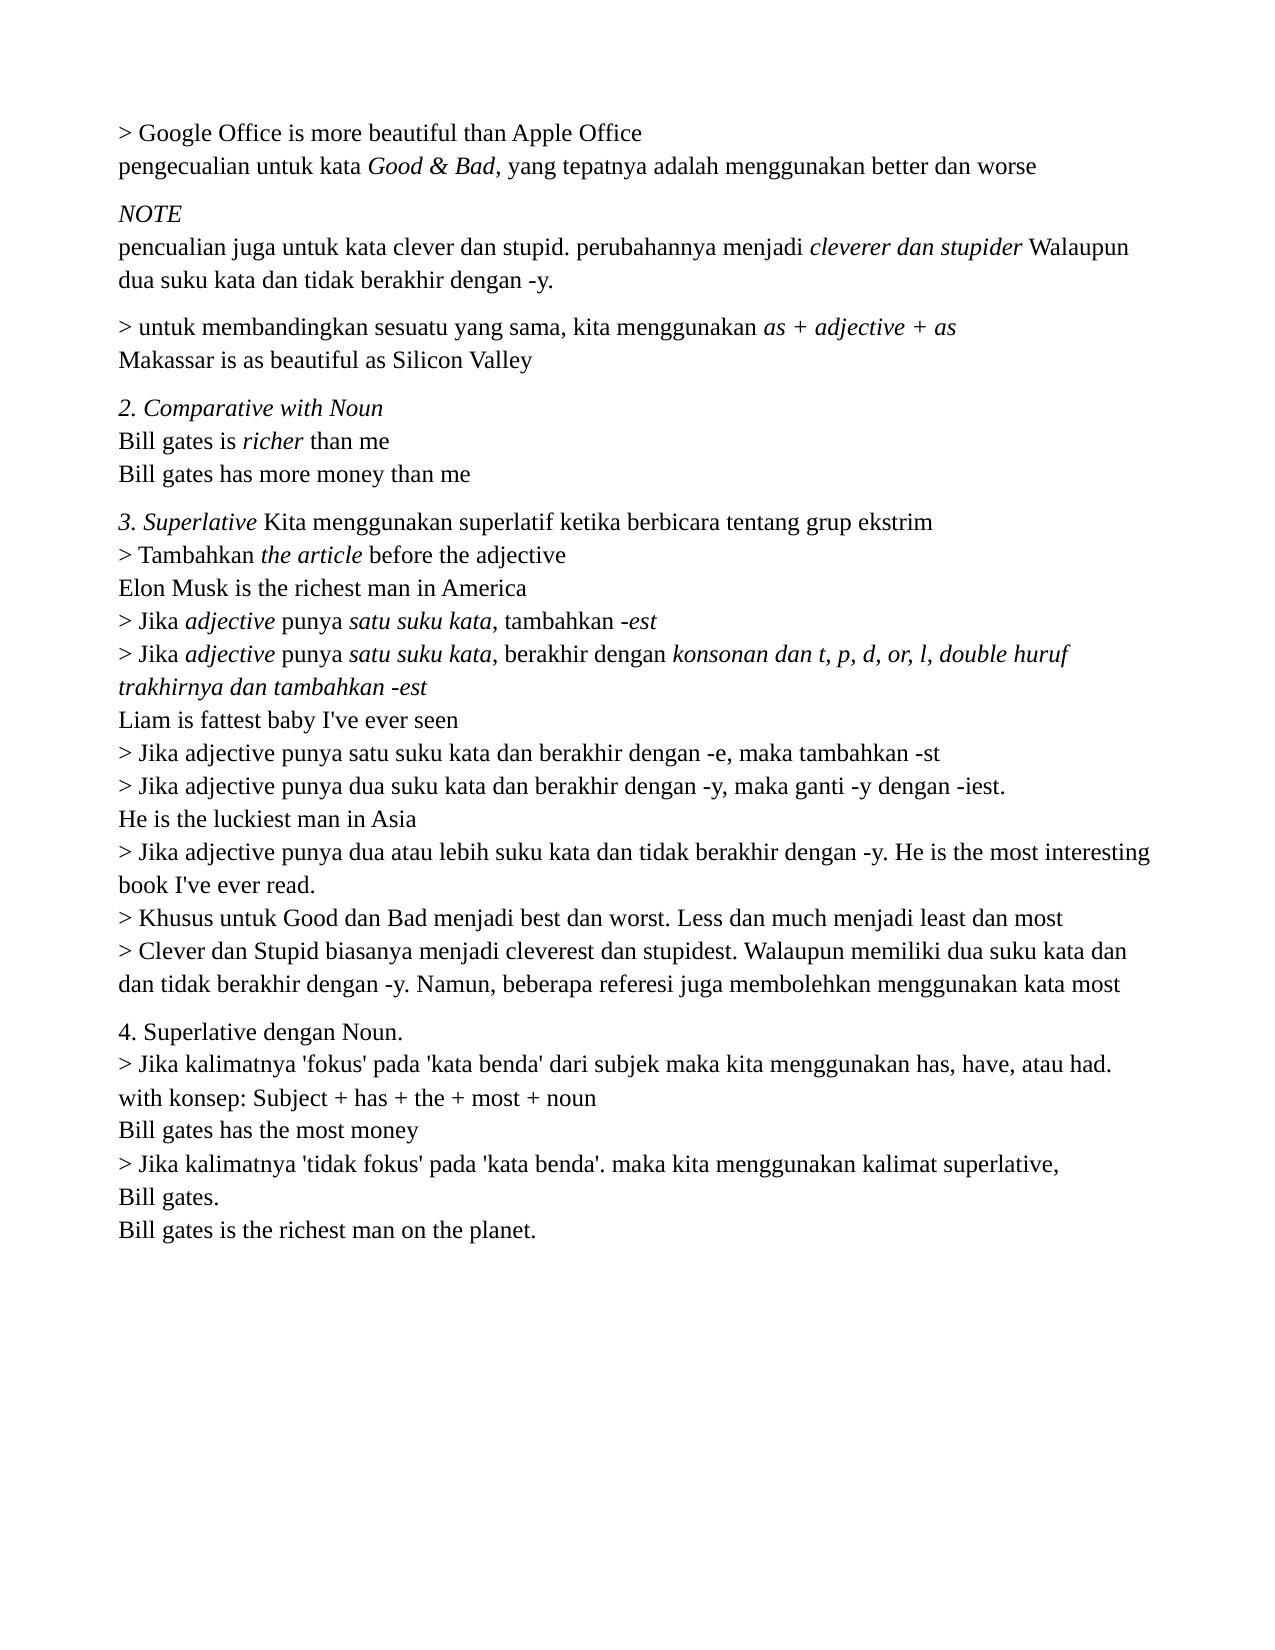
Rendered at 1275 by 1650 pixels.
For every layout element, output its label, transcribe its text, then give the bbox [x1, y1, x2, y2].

text NOTE pencualian juga untuk kata clever dan stupid. perubahannya menjadi cleverer dan stupider Walaupun dua suku kata dan tidak berakhir dengan -y. [118, 199, 1157, 293]
text > untuk membandingkan sesuatu yang sama, kita menggunakan as + adjective + as Makassar is as beautiful as Silicon Valley [118, 312, 1157, 374]
text 4. Superlative dengan Noun. > Jika kalimatnya 'fokus' pada 'kata benda' dari subjek maka kita menggunakan has, have, atau had. with konsep: Subject + has + the + most + noun Bill gates has the most money > Jika kalimatnya 'tidak fokus' pada 'kata benda'. maka kita menggunakan kalimat superlative, Bill gates. Bill gates is the richest man on the planet. [118, 1017, 1157, 1243]
text > Google Office is more beautiful than Apple Office pengecualian untuk kata Good & Bad, yang tepatnya adalah menggunakan better dan worse [118, 118, 1157, 180]
text 2. Comparative with Noun Bill gates is richer than me Bill gates has more money than me [118, 393, 1157, 488]
text 3. Superlative Kita menggunakan superlatif ketika berbicara tentang grup ekstrim > Tambahkan the article before the adjective Elon Musk is the richest man in America > Jika adjective punya satu suku kata, tambahkan -est > Jika adjective punya satu suku kata, berakhir dengan konsonan dan t, p, d, or, l, double huruf trakhirnya dan tambahkan -est Liam is fattest baby I've ever seen > Jika adjective punya satu suku kata dan berakhir dengan -e, maka tambahkan -st > Jika adjective punya dua suku kata dan berakhir dengan -y, maka ganti -y dengan -iest. He is the luckiest man in Asia > Jika adjective punya dua atau lebih suku kata dan tidak berakhir dengan -y. He is the most interesting book I've ever read. > Khusus untuk Good dan Bad menjadi best dan worst. Less dan much menjadi least dan most > Clever dan Stupid biasanya menjadi cleverest dan stupidest. Walaupun memiliki dua suku kata dan dan tidak berakhir dengan -y. Namun, beberapa referesi juga membolehkan menggunakan kata most [118, 507, 1157, 998]
